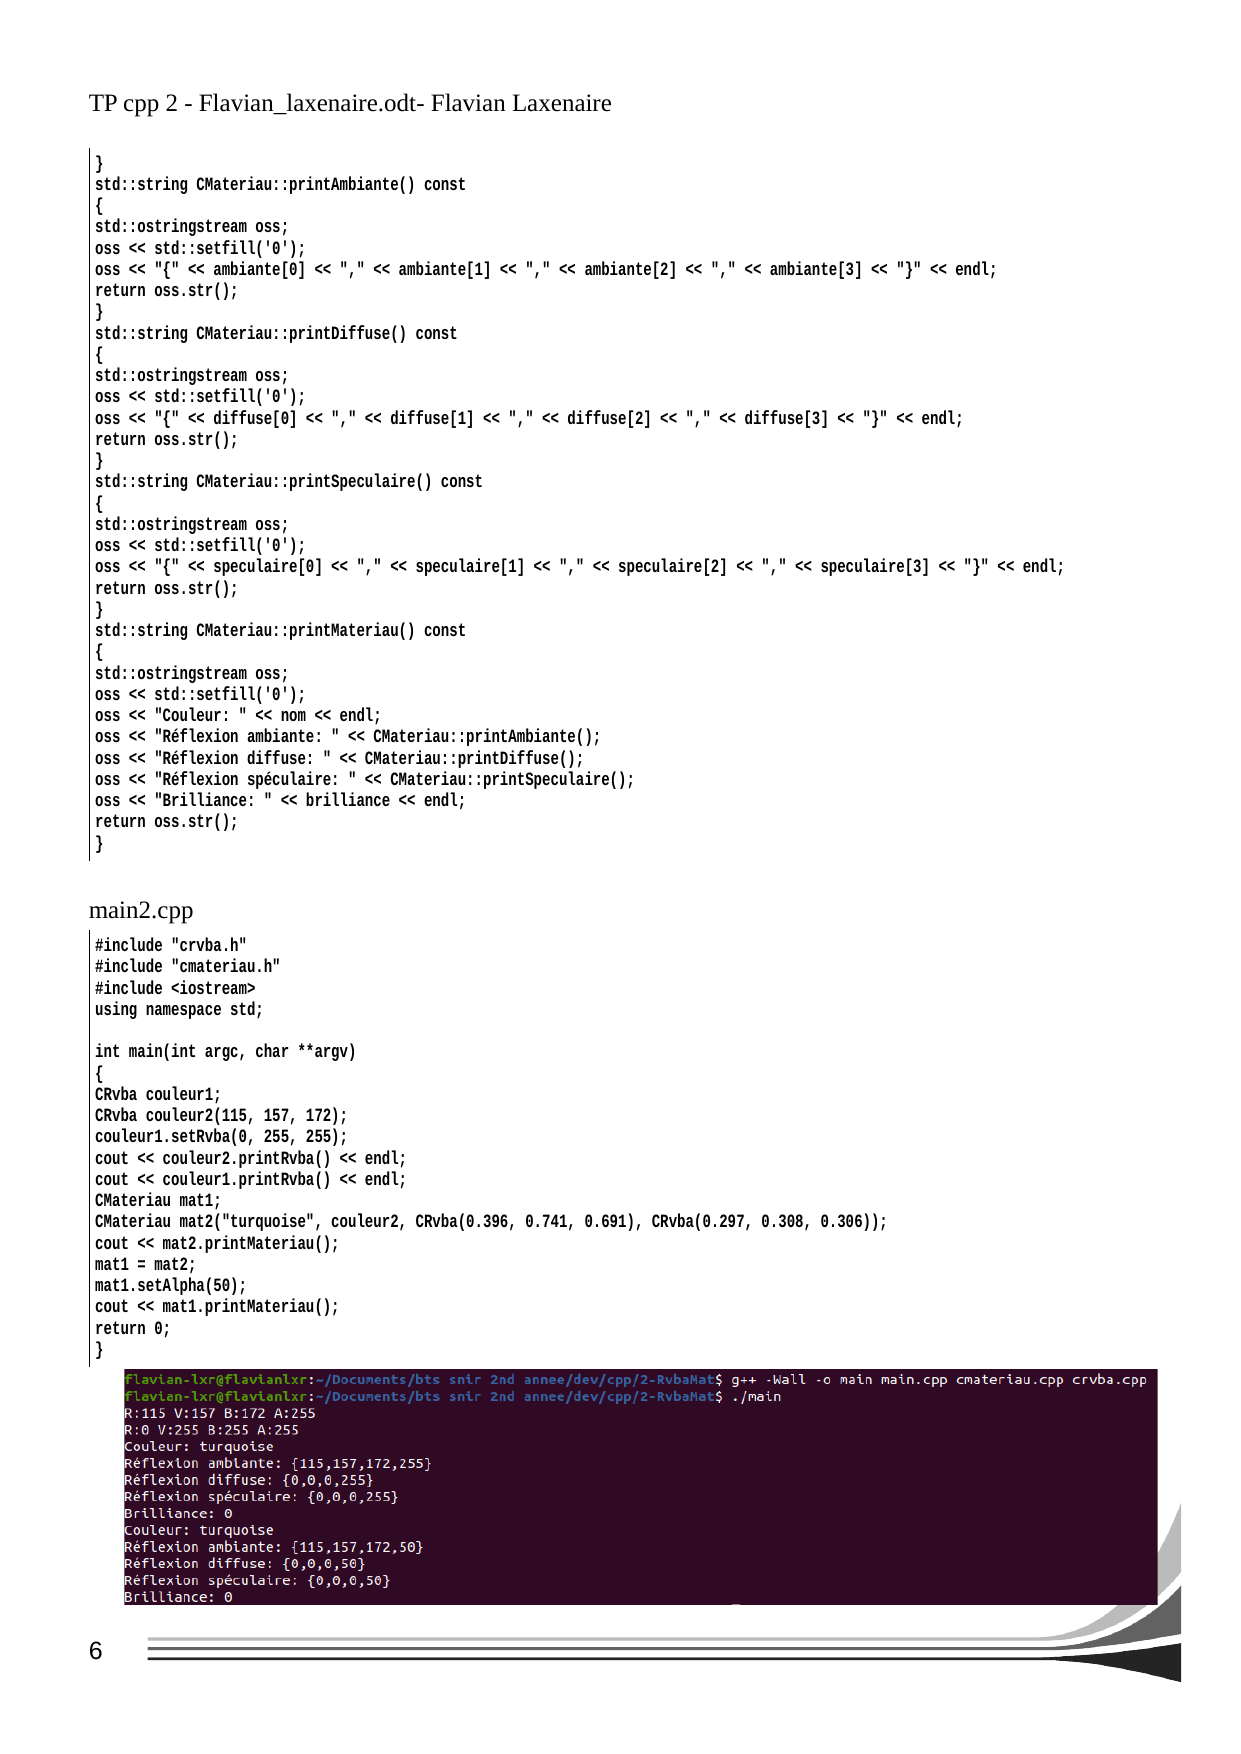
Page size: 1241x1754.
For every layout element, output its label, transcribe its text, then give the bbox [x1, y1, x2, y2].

text oss << "Réflexion diffuse: " << CMateriau::printDiffuse(); [90, 748, 1122, 770]
text { [90, 493, 1122, 515]
text } [90, 833, 1122, 861]
text couleur1.setRvba(0, 255, 255); [90, 1127, 1122, 1148]
text oss << "Réflexion spéculaire: " << CMateriau::printSpeculaire(); [90, 770, 1122, 791]
text oss << "Brilliance: " << brilliance << endl; [90, 791, 1122, 812]
text oss << std::setfill('0'); [90, 387, 1122, 408]
text { [90, 196, 1122, 217]
text oss << std::setfill('0'); [90, 238, 1122, 260]
text mat1 = mat2; [90, 1255, 1122, 1276]
text #include <iostream> [90, 978, 1122, 1000]
text return oss.str(); [90, 812, 1122, 833]
text #include "cmateriau.h" [90, 957, 1122, 978]
text oss << "{" << diffuse[0] << "," << diffuse[1] << "," << diffuse[2] << "," << diffuse[3] << "}" << endl; [90, 408, 1122, 430]
text cout << mat2.printMateriau(); [90, 1233, 1122, 1255]
text CMateriau mat1; [90, 1191, 1122, 1212]
text { [90, 642, 1122, 663]
text std::ostringstream oss; [90, 217, 1122, 238]
text } [90, 600, 1122, 621]
text int main(int argc, char **argv) [90, 1042, 1122, 1063]
text return oss.str(); [90, 578, 1122, 600]
text std::ostringstream oss; [90, 366, 1122, 387]
text cout << mat1.printMateriau(); [90, 1297, 1122, 1318]
text cout << couleur1.printRvba() << endl; [90, 1170, 1122, 1191]
text oss << "{" << speculaire[0] << "," << speculaire[1] << "," << speculaire[2] << "," << speculaire[3] << "}" << endl; [90, 557, 1122, 578]
text std::string CMateriau::printMateriau() const [90, 621, 1122, 642]
text CRvba couleur1; [90, 1085, 1122, 1106]
text oss << std::setfill('0'); [90, 536, 1122, 557]
text cout << couleur2.printRvba() << endl; [90, 1148, 1122, 1170]
text oss << "Couleur: " << nom << endl; [90, 706, 1122, 727]
text mat1.setAlpha(50); [90, 1276, 1122, 1297]
text return oss.str(); [90, 281, 1122, 302]
text oss << "{" << ambiante[0] << "," << ambiante[1] << "," << ambiante[2] << "," << ambiante[3] << "}" << endl; [90, 260, 1122, 281]
text return 0; [90, 1318, 1122, 1340]
text CRvba couleur2(115, 157, 172); [90, 1106, 1122, 1127]
text return oss.str(); [90, 430, 1122, 451]
text std::ostringstream oss; [90, 663, 1122, 685]
text std::string CMateriau::printAmbiante() const [90, 175, 1122, 196]
text std::string CMateriau::printSpeculaire() const [90, 472, 1122, 493]
text } [90, 1340, 1122, 1367]
text main2.cpp [88, 895, 1122, 924]
text #include "crvba.h" [90, 930, 1122, 957]
text using namespace std; [90, 1000, 1122, 1021]
text std::string CMateriau::printDiffuse() const [90, 323, 1122, 345]
text CMateriau mat2("turquoise", couleur2, CRvba(0.396, 0.741, 0.691), CRvba(0.297, 0.308, 0.306)); [90, 1212, 1122, 1233]
text } [90, 302, 1122, 323]
text oss << std::setfill('0'); [90, 685, 1122, 706]
text std::ostringstream oss; [90, 515, 1122, 536]
text { [90, 345, 1122, 366]
text { [90, 1063, 1122, 1085]
text oss << "Réflexion ambiante: " << CMateriau::printAmbiante(); [90, 727, 1122, 748]
text } [90, 451, 1122, 472]
picture [124, 1369, 1182, 1683]
text } [88, 147, 1122, 175]
